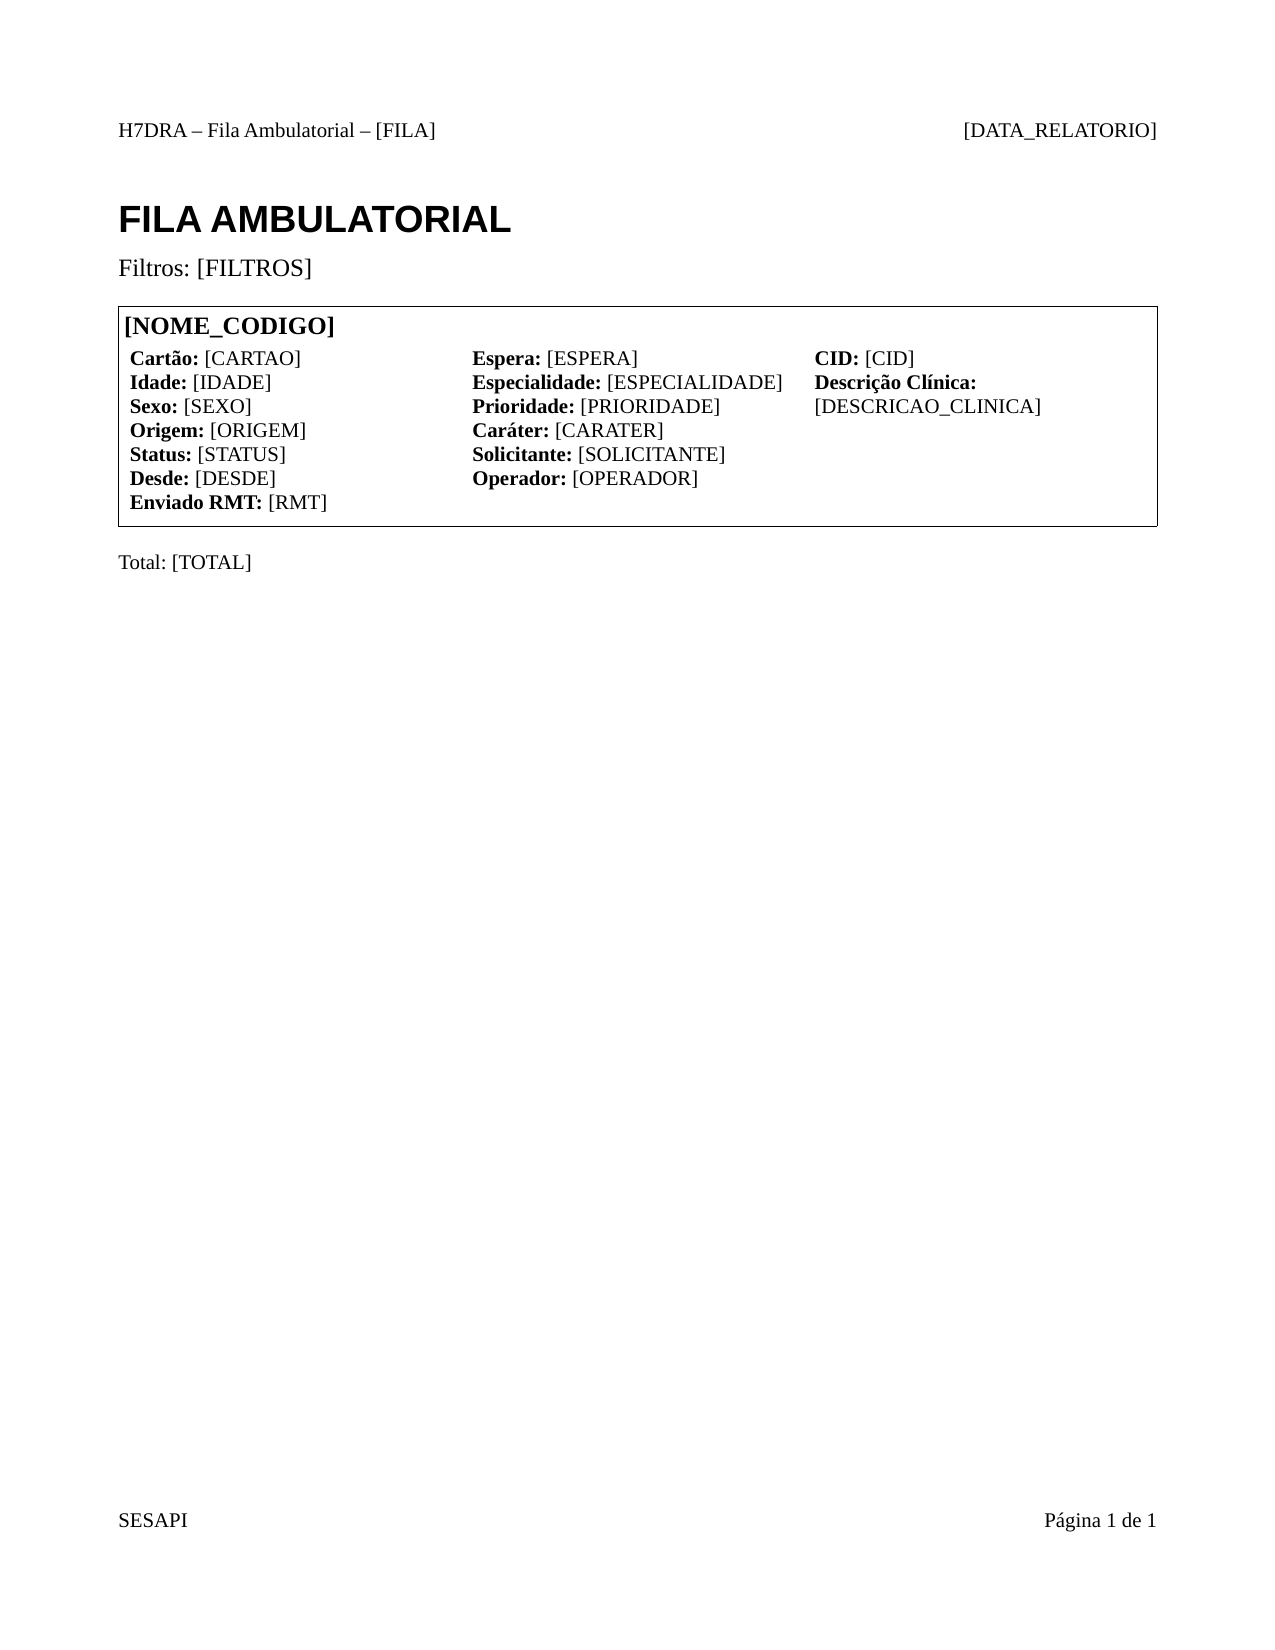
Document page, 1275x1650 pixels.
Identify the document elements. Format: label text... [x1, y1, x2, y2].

table_header Cartão: [CARTAO] Idade: [IDADE] Sexo: [SEXO] Origem: [ORIGEM] Status: [STATUS] Desde: [DESDE] Enviado RMT: [RMT] [124, 340, 466, 520]
table_header [NOME_CODIGO] [119, 307, 1157, 526]
text Filtros: [FILTROS] [118, 253, 1157, 282]
text Total: [TOTAL] [118, 550, 1157, 574]
table_header Espera: [ESPERA] Especialidade: [ESPECIALIDADE] Prioridade: [PRIORIDADE] Caráter: [CARATER] Solicitante: [SOLICITANTE] Operador: [OPERADOR] [466, 340, 809, 520]
subtitle FILA AMBULATORIAL [118, 197, 1157, 240]
table_header CID: [CID] Descrição Clínica: [DESCRICAO_CLINICA] [809, 340, 1151, 520]
